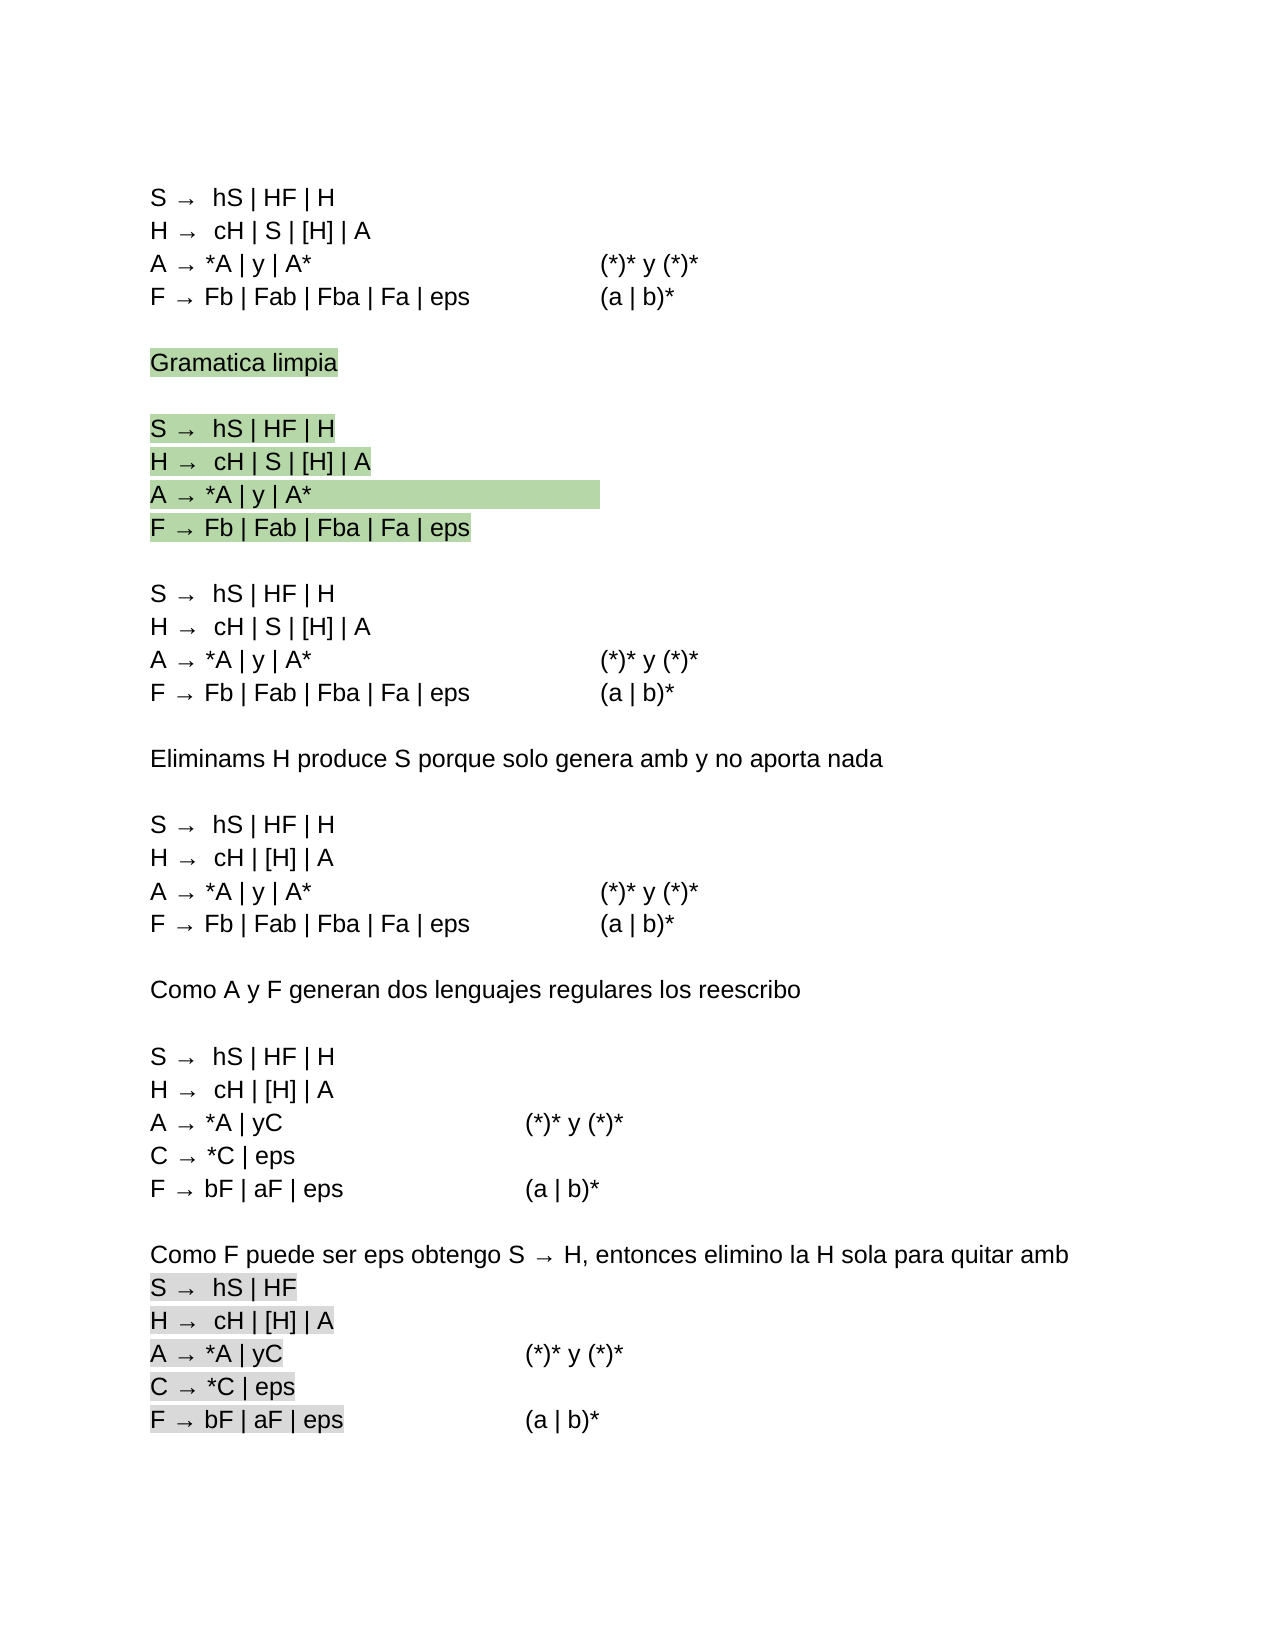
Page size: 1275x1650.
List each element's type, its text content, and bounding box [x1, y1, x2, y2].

text C → *C | eps [150, 1141, 1125, 1169]
text C → *C | eps [150, 1372, 1125, 1401]
text F → bF | aF | eps (a | b)* [150, 1405, 1125, 1433]
text S → hS | HF [150, 1273, 1125, 1301]
text A → *A | y | A* (*)* y (*)* [150, 249, 1125, 278]
text S → hS | HF | H [150, 810, 1125, 839]
text H → cH | S | [H] | A [150, 216, 1125, 245]
text A → *A | yC (*)* y (*)* [150, 1339, 1125, 1367]
text Como F puede ser eps obtengo S → H, entonces elimino la H sola para quitar amb [150, 1240, 1125, 1268]
text S → hS | HF | H [150, 579, 1125, 608]
text A → *A | y | A* (*)* y (*)* [150, 876, 1125, 905]
text H → cH | [H] | A [150, 1306, 1125, 1334]
text H → cH | S | [H] | A [150, 447, 1125, 476]
text Gramatica limpia [150, 348, 1125, 377]
text S → hS | HF | H [150, 414, 1125, 443]
text F → Fb | Fab | Fba | Fa | eps (a | b)* [150, 282, 1125, 311]
text A → *A | y | A* (*)* y (*)* [150, 645, 1125, 674]
text F → Fb | Fab | Fba | Fa | eps [150, 513, 1125, 542]
text A → *A | y | A* [150, 480, 1125, 509]
text S → hS | HF | H [150, 1042, 1125, 1070]
text F → Fb | Fab | Fba | Fa | eps (a | b)* [150, 909, 1125, 938]
text A → *A | yC (*)* y (*)* [150, 1108, 1125, 1136]
text Como A y F generan dos lenguajes regulares los reescribo [150, 976, 1125, 1004]
text S → hS | HF | H [150, 183, 1125, 212]
text H → cH | [H] | A [150, 1074, 1125, 1103]
text F → bF | aF | eps (a | b)* [150, 1174, 1125, 1202]
text H → cH | S | [H] | A [150, 612, 1125, 641]
text H → cH | [H] | A [150, 843, 1125, 872]
text F → Fb | Fab | Fba | Fa | eps (a | b)* [150, 678, 1125, 707]
text Eliminams H produce S porque solo genera amb y no aporta nada [150, 744, 1125, 773]
